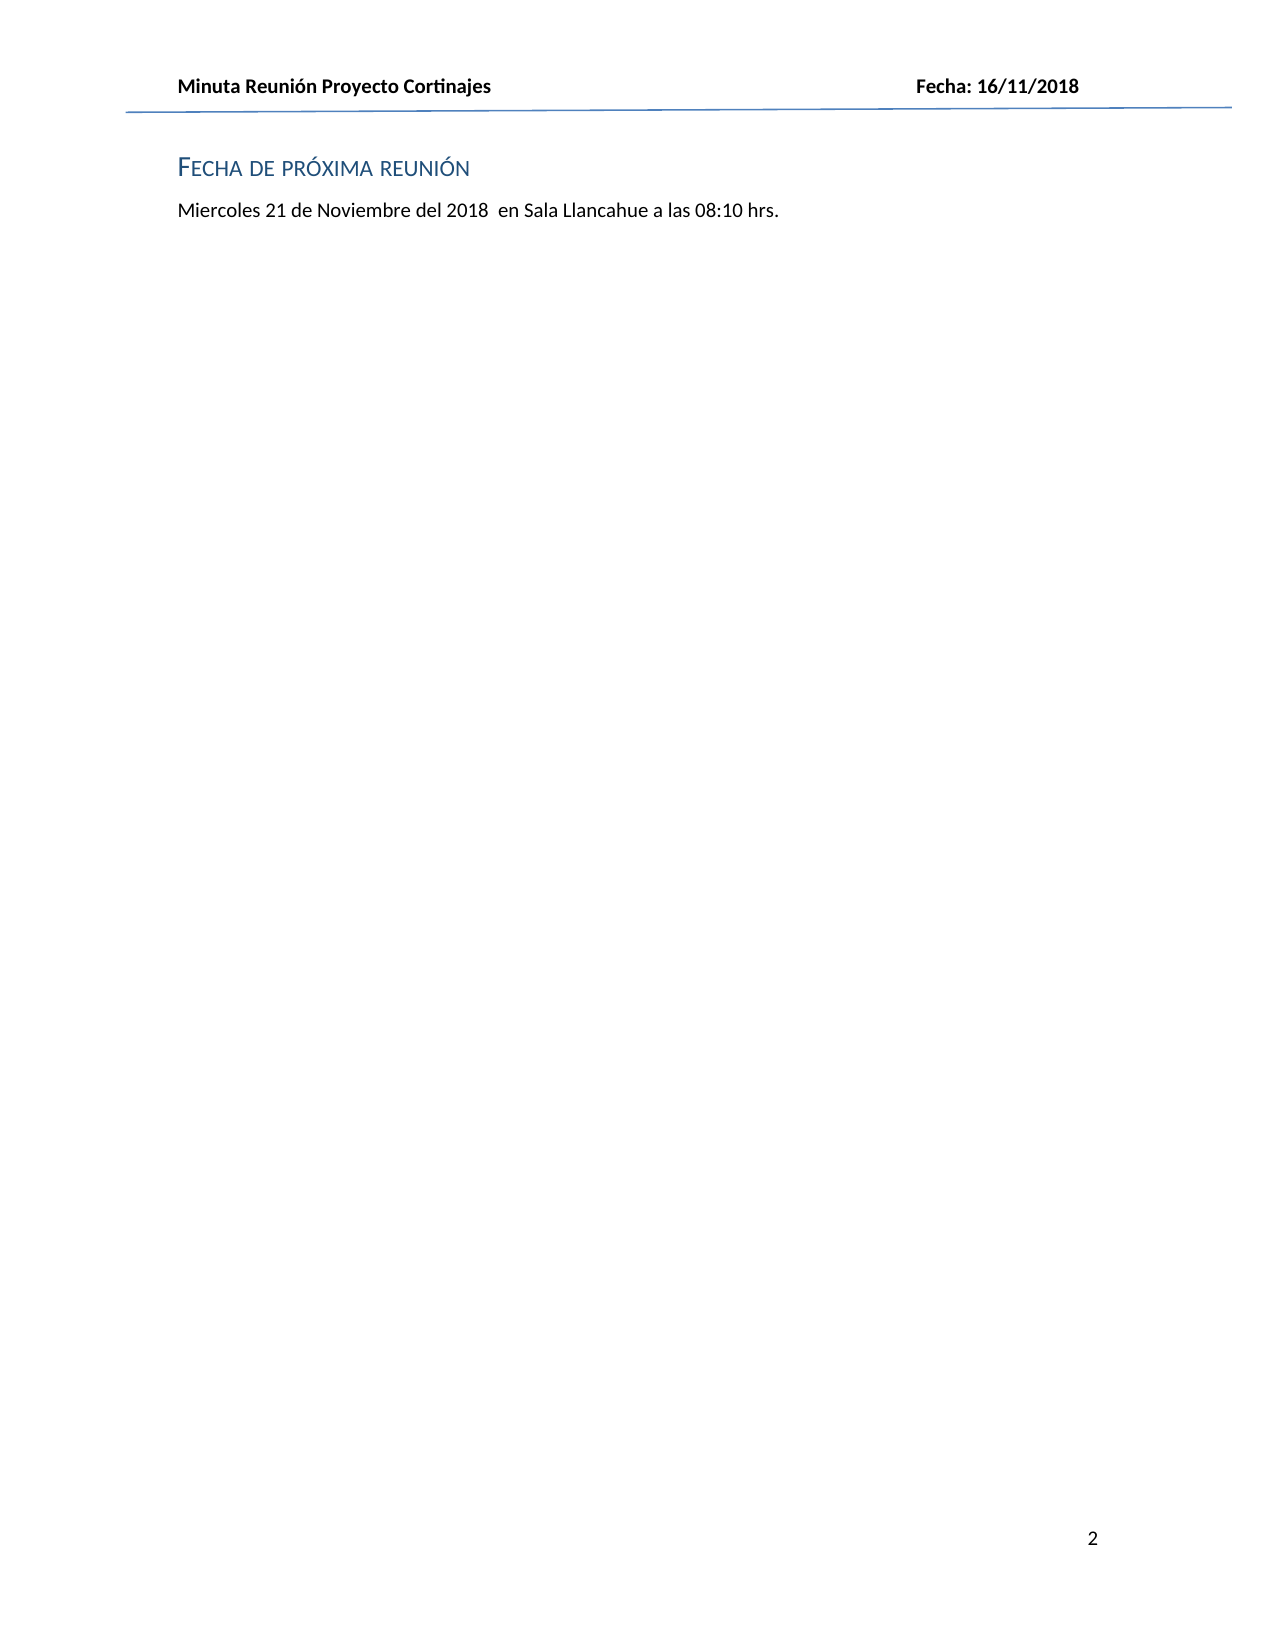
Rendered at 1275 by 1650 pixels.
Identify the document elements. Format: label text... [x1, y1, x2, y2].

subtitle Fecha de próxima reunión [177, 148, 1098, 183]
text Miercoles 21 de Noviembre del 2018 en Sala Llancahue a las 08:10 hrs. [177, 197, 1098, 222]
